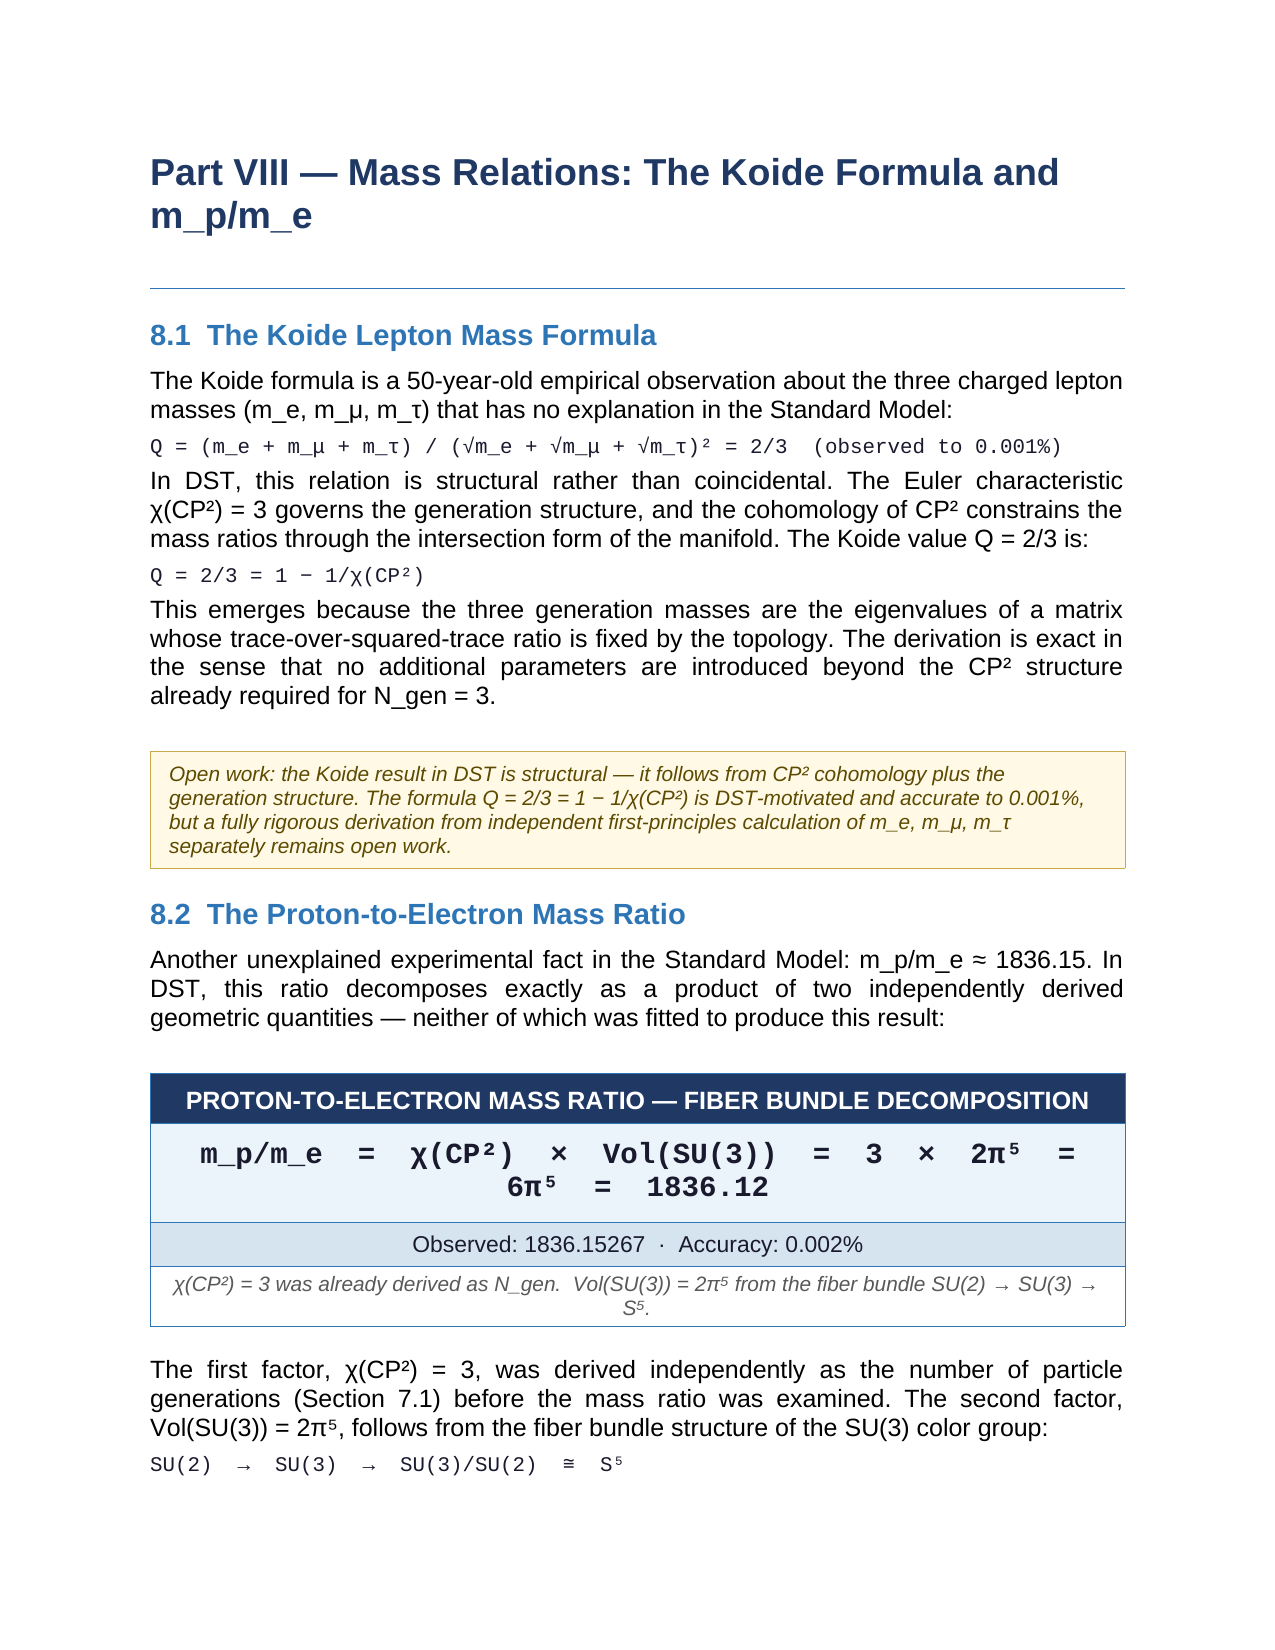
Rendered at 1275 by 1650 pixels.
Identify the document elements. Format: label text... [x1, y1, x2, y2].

table_cell χ(CP²) = 3 was already derived as N_gen. Vol(SU(3)) = 2π⁵ from the fiber bundle SU(2) → SU(3) → S⁵. [151, 1267, 1125, 1326]
table_header Open work: the Koide result in DST is structural — it follows from CP² cohomology plus the generation structure. The formula Q = 2/3 = 1 − 1/χ(CP²) is DST-motivated and accurate to 0.001%, but a fully rigorous derivation from independent first-principles calculation of m_e, m_μ, m_τ separately remains open work. [151, 752, 1125, 868]
subtitle Part VIII — Mass Relations: The Koide Formula and m_p/m_e [150, 150, 1125, 236]
table_header PROTON-TO-ELECTRON MASS RATIO — FIBER BUNDLE DECOMPOSITION [151, 1074, 1125, 1123]
subtitle 8.2 The Proton-to-Electron Mass Ratio [150, 897, 1125, 931]
text Q = 2/3 = 1 − 1/χ(CP²) [150, 565, 1125, 588]
text Another unexplained experimental fact in the Standard Model: m_p/m_e ≈ 1836.15. In DST, this ratio decomposes exactly as a product of two independently derived geometric quantities — neither of which was fitted to produce this result: [150, 945, 1125, 1032]
subtitle 8.1 The Koide Lepton Mass Formula [150, 318, 1125, 352]
text The Koide formula is a 50-year-old empirical observation about the three charged lepton masses (m_e, m_μ, m_τ) that has no explanation in the Standard Model: [150, 366, 1125, 424]
text This emerges because the three generation masses are the eigenvalues of a matrix whose trace-over-squared-trace ratio is fixed by the topology. The derivation is exact in the sense that no additional parameters are introduced beyond the CP² structure already required for N_gen = 3. [150, 595, 1125, 710]
table_cell m_p/m_e = χ(CP²) × Vol(SU(3)) = 3 × 2π⁵ = 6π⁵ = 1836.12 [151, 1124, 1125, 1222]
text SU(2) → SU(3) → SU(3)/SU(2) ≅ S⁵ [150, 1454, 1125, 1477]
text Q = (m_e + m_μ + m_τ) / (√m_e + √m_μ + √m_τ)² = 2/3 (observed to 0.001%) [150, 436, 1125, 460]
text The first factor, χ(CP²) = 3, was derived independently as the number of particle generations (Section 7.1) before the mass ratio was examined. The second factor, Vol(SU(3)) = 2π⁵, follows from the fiber bundle structure of the SU(3) color group: [150, 1355, 1125, 1441]
text In DST, this relation is structural rather than coincidental. The Euler characteristic χ(CP²) = 3 governs the generation structure, and the cohomology of CP² constrains the mass ratios through the intersection form of the manifold. The Koide value Q = 2/3 is: [150, 466, 1125, 552]
table_cell Observed: 1836.15267 · Accuracy: 0.002% [151, 1223, 1125, 1266]
